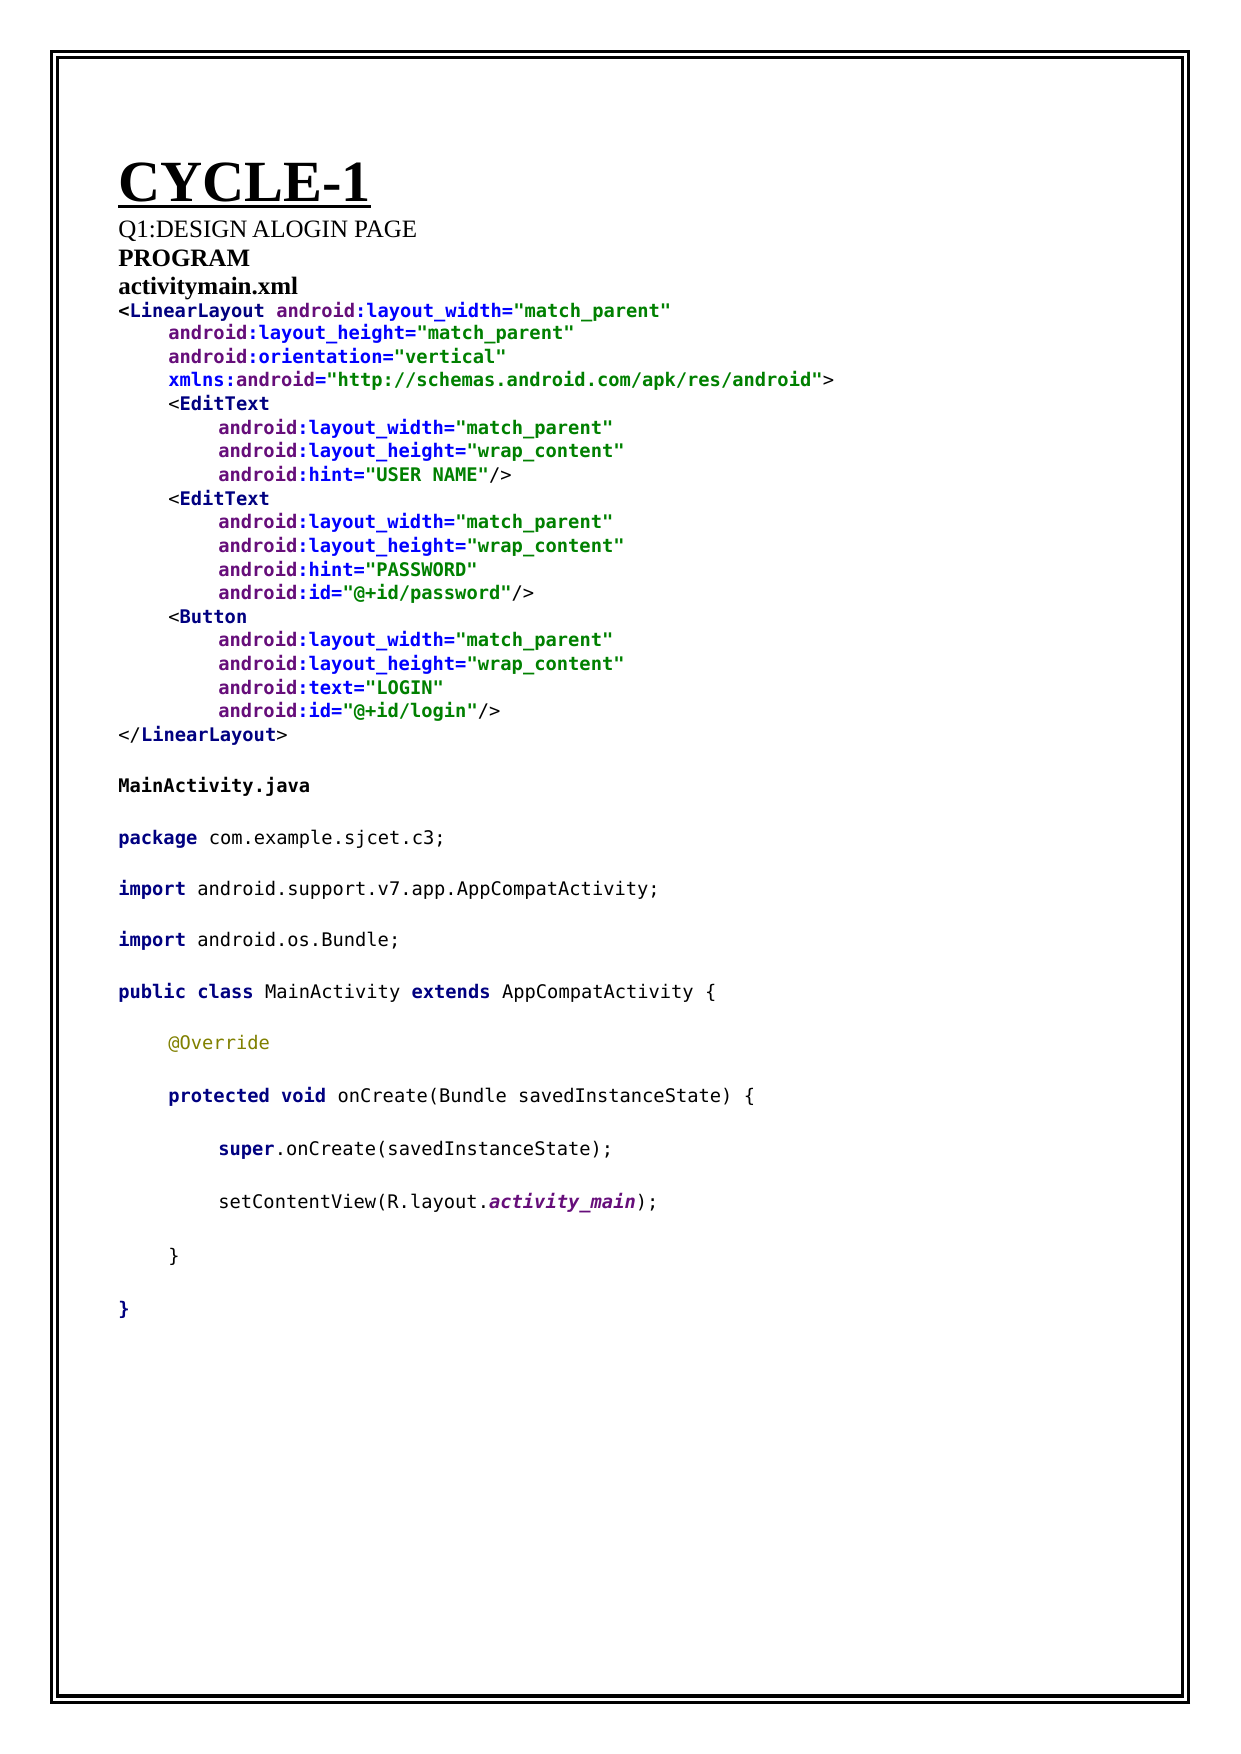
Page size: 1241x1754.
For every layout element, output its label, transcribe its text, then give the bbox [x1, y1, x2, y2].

text <EditText [118, 393, 1122, 417]
text PROGRAM [118, 243, 1122, 271]
text android:text="LOGIN" [118, 677, 1122, 700]
text protected void onCreate(Bundle savedInstanceState) { [118, 1085, 1122, 1109]
text android:id="@+id/password"/> [118, 582, 1122, 606]
text android:hint="USER NAME"/> [118, 464, 1122, 488]
text </LinearLayout> [118, 724, 1122, 746]
text MainActivity.java [118, 775, 1122, 797]
text import android.support.v7.app.AppCompatActivity; [118, 878, 1122, 900]
text <Button [118, 606, 1122, 629]
text android:layout_width="match_parent" [118, 629, 1122, 653]
text <LinearLayout android:layout_width="match_parent" [118, 300, 1122, 322]
text } [118, 1245, 1122, 1268]
text super.onCreate(savedInstanceState); [118, 1138, 1122, 1162]
text } [118, 1298, 1122, 1320]
text Q1:DESIGN ALOGIN PAGE [118, 214, 1122, 243]
text activitymain.xml [118, 271, 1122, 300]
text package com.example.sjcet.c3; [118, 827, 1122, 849]
text android:layout_height="wrap_content" [118, 535, 1122, 558]
text android:id="@+id/login"/> [118, 700, 1122, 724]
text @Override [118, 1032, 1122, 1056]
text android:layout_height="match_parent" [118, 322, 1122, 346]
text android:layout_width="match_parent" [118, 417, 1122, 440]
text public class MainActivity extends AppCompatActivity { [118, 981, 1122, 1003]
text setContentView(R.layout.activity_main); [118, 1192, 1122, 1215]
text android:orientation="vertical" [118, 346, 1122, 369]
text CYCLE-1 [118, 147, 1122, 214]
text android:hint="PASSWORD" [118, 558, 1122, 582]
text android:layout_height="wrap_content" [118, 653, 1122, 677]
text xmlns:android="http://schemas.android.com/apk/res/android"> [118, 369, 1122, 393]
text android:layout_width="match_parent" [118, 511, 1122, 535]
text import android.os.Bundle; [118, 929, 1122, 951]
text <EditText [118, 488, 1122, 511]
text android:layout_height="wrap_content" [118, 440, 1122, 464]
